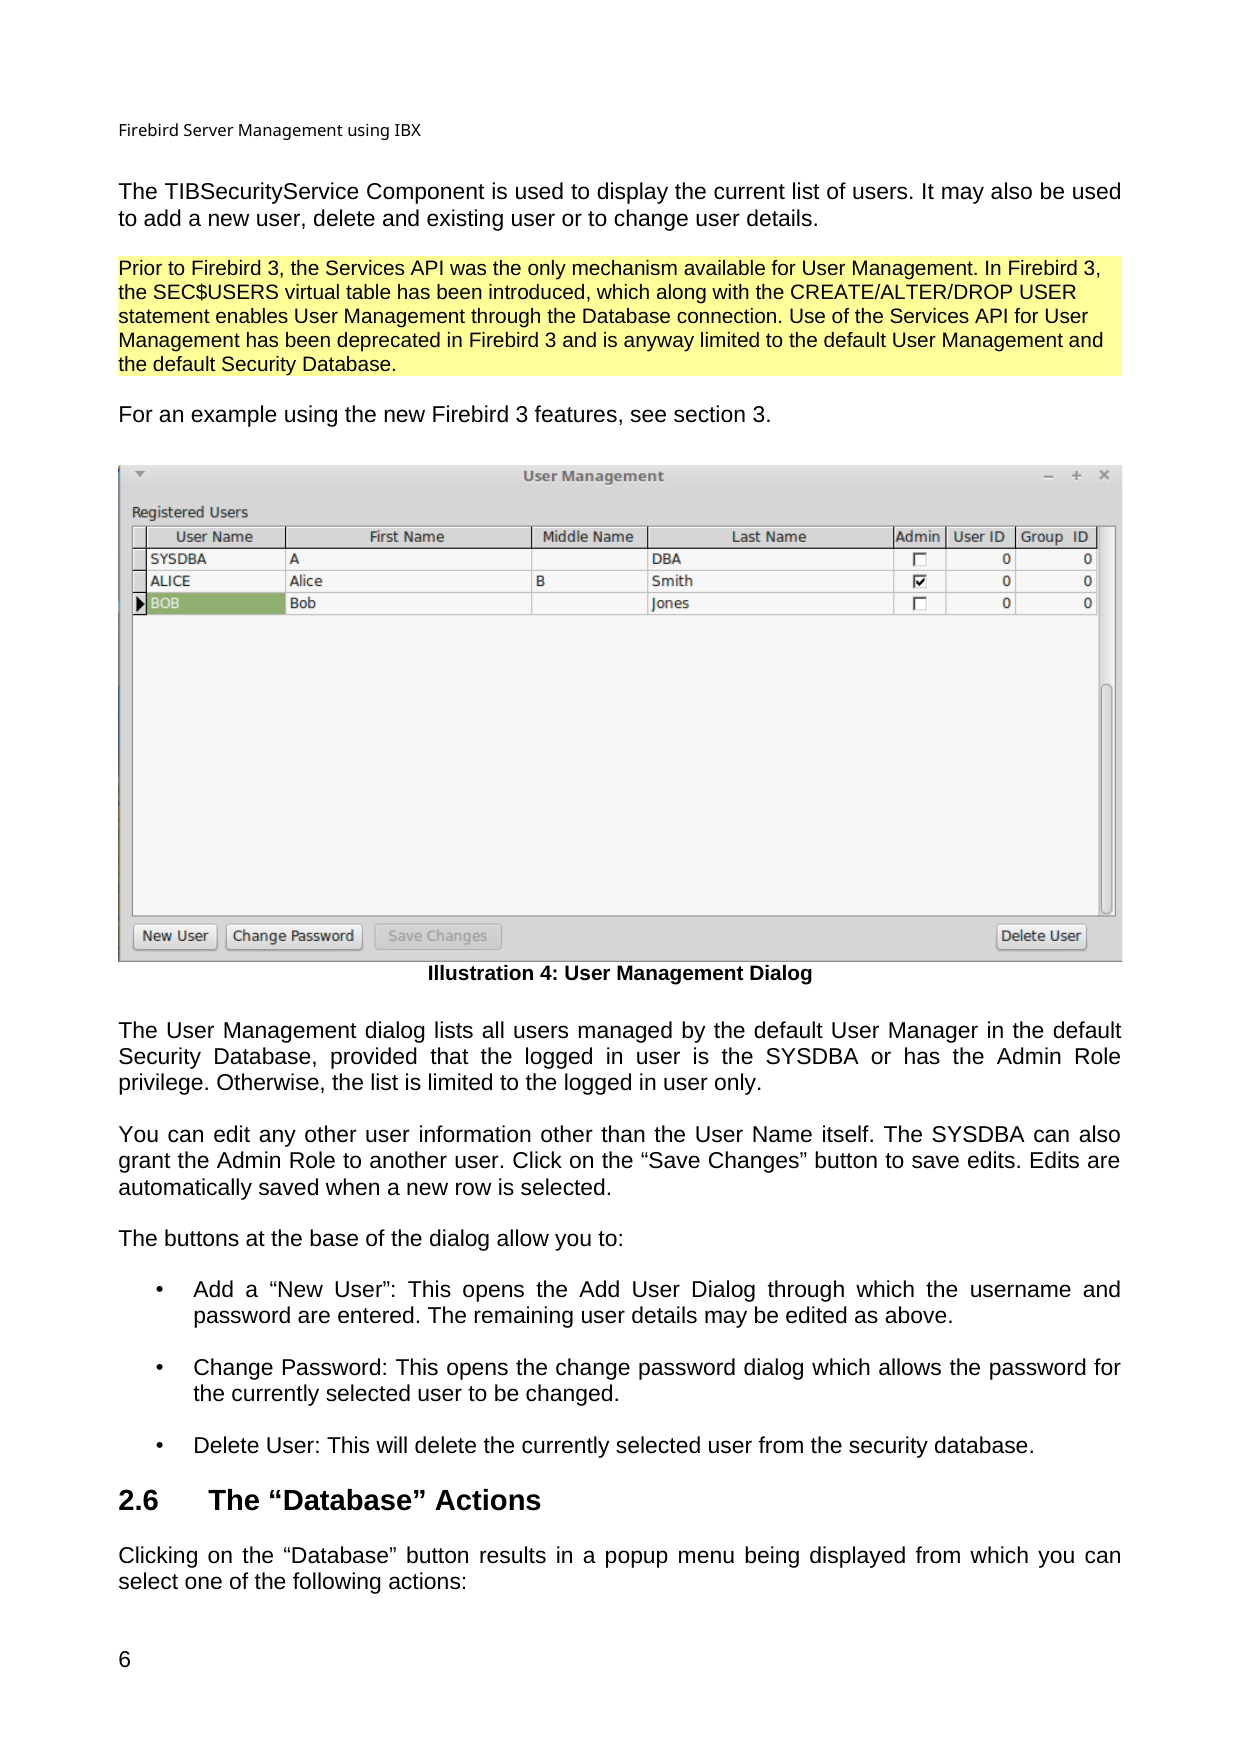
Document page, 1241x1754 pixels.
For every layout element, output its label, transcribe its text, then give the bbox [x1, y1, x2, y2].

picture [118, 465, 1123, 962]
subtitle The “Database” Actions [118, 1483, 1122, 1516]
text Illustration 4: User Management Dialog [118, 962, 1122, 985]
text Clicking on the “Database” button results in a popup menu being displayed from which you can select one of the following actions: [118, 1542, 1122, 1595]
list Delete User: This will delete the currently selected user from the security database. [156, 1432, 1122, 1458]
text You can edit any other user information other than the User Name itself. The SYSDBA can also grant the Admin Role to another user. Click on the “Save Changes” button to save edits. Edits are automatically saved when a new row is selected. [118, 1121, 1122, 1200]
list Change Password: This opens the change password dialog which allows the password for the currently selected user to be changed. [156, 1354, 1122, 1407]
text The User Management dialog lists all users managed by the default User Manager in the default Security Database, provided that the logged in user is the SYSDBA or has the Admin Role privilege. Otherwise, the list is limited to the logged in user only. [118, 985, 1122, 1096]
text The buttons at the base of the dialog allow you to: [118, 1225, 1122, 1251]
list Add a “New User”: This opens the Add User Dialog through which the username and password are entered. The remaining user details may be edited as above. [156, 1276, 1122, 1329]
text [118, 452, 1122, 465]
text The TIBSecurityService Component is used to display the current list of users. It may also be used to add a new user, delete and existing user or to change user details. [118, 178, 1122, 231]
text For an example using the new Firebird 3 features, see section 3. [118, 401, 1122, 427]
text Prior to Firebird 3, the Services API was the only mechanism available for User Management. In Firebird 3, the SEC$USERS virtual table has been introduced, which along with the CREATE/ALTER/DROP USER statement enables User Management through the Database connection. Use of the Services API for User Management has been deprecated in Firebird 3 and is anyway limited to the default User Management and the default Security Database. [118, 256, 1122, 376]
